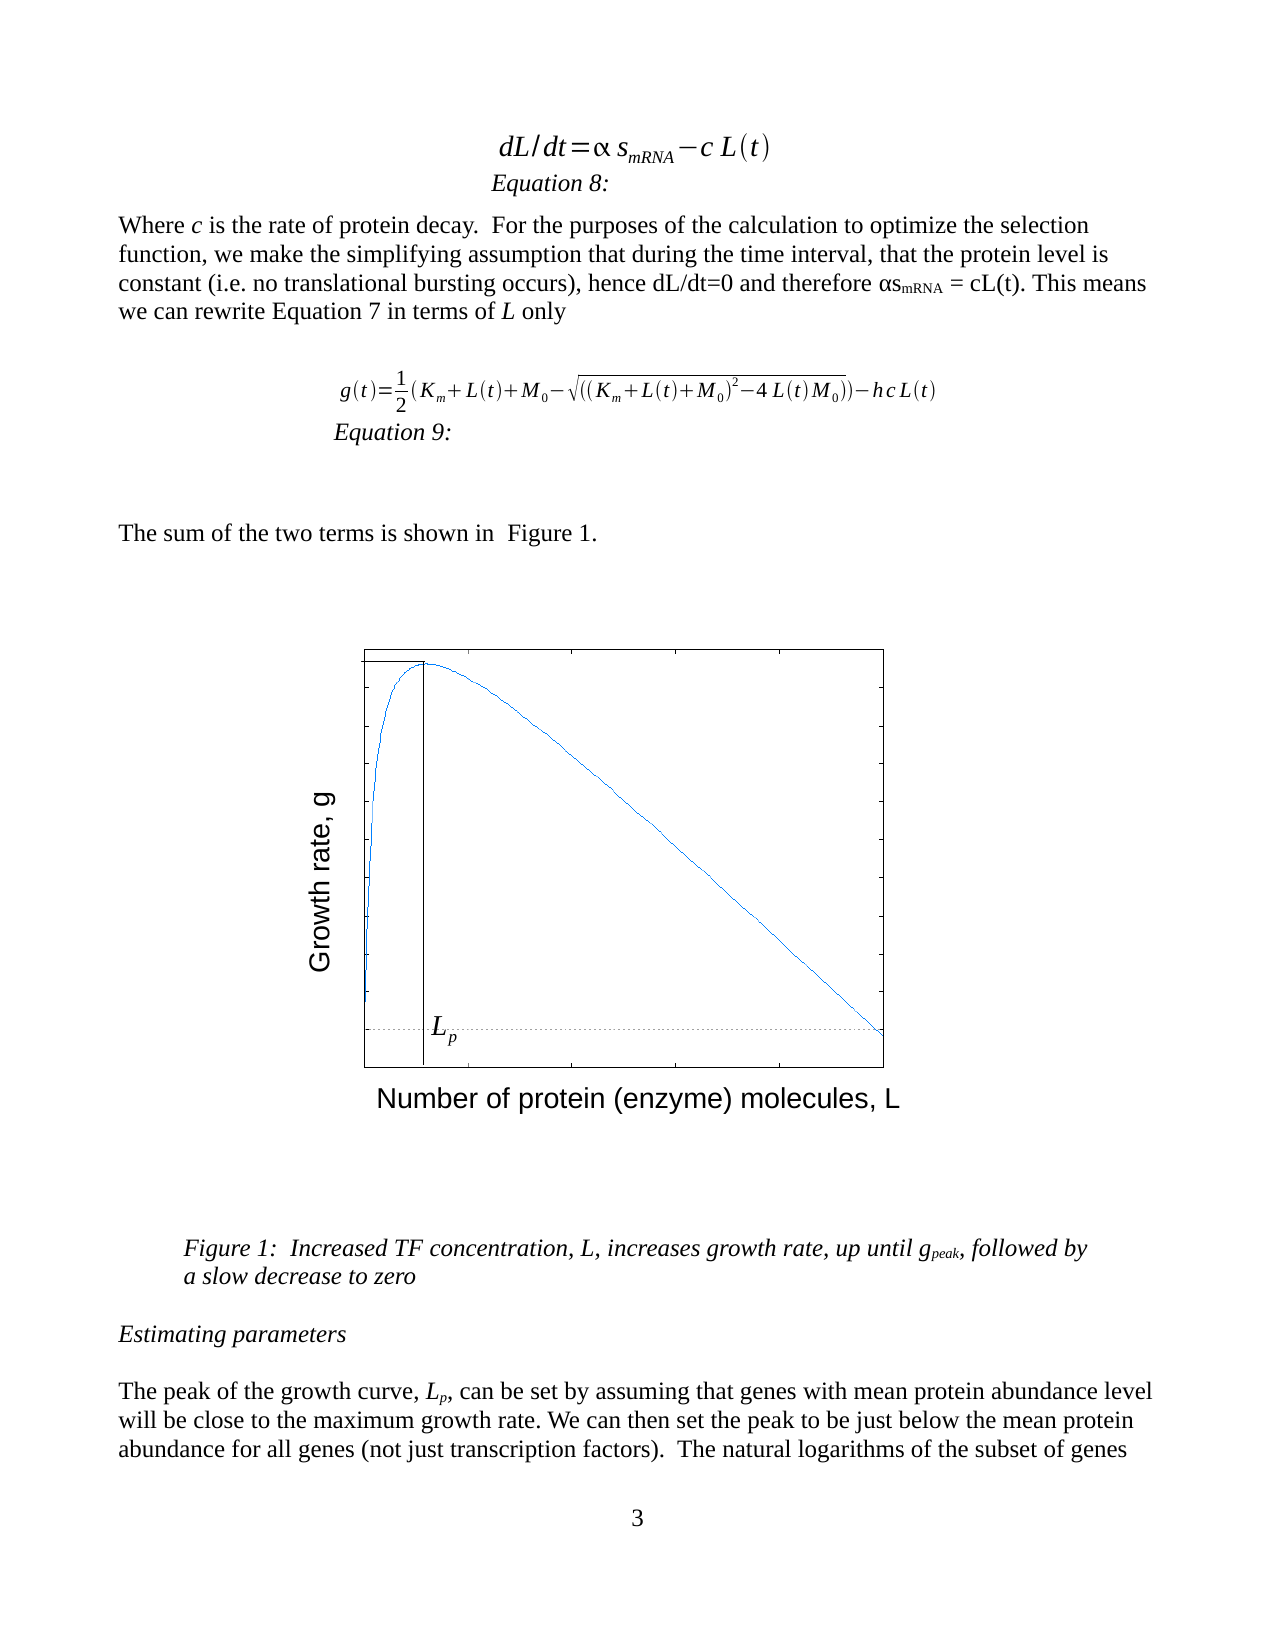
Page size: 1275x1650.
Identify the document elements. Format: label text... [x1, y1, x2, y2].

text Equation 9: [333, 366, 942, 446]
text Figure 1: Increased TF concentration, L, increases growth rate, up until gpeak, followed by a slow decrease to zero [183, 1233, 1092, 1290]
text Equation 8: [491, 131, 778, 197]
text The sum of the two terms is shown in Figure 1. [118, 518, 1157, 547]
text Where c is the rate of protein decay. For the purposes of the calculation to optimize the selection function, we make the simplifying assumption that during the time interval, that the protein level is constant (i.e. no translational bursting occurs), hence dL/dt=0 and therefore αsmRNA = cL(t). This means we can rewrite Equation 7 in terms of L only [118, 210, 1157, 325]
text The peak of the growth curve, Lp, can be set by assuming that genes with mean protein abundance level will be close to the maximum growth rate. We can then set the peak to be just below the mean protein abundance for all genes (not just transcription factors). The natural logarithms of the subset of genes [118, 1376, 1157, 1463]
text Estimating parameters [118, 1319, 1157, 1348]
